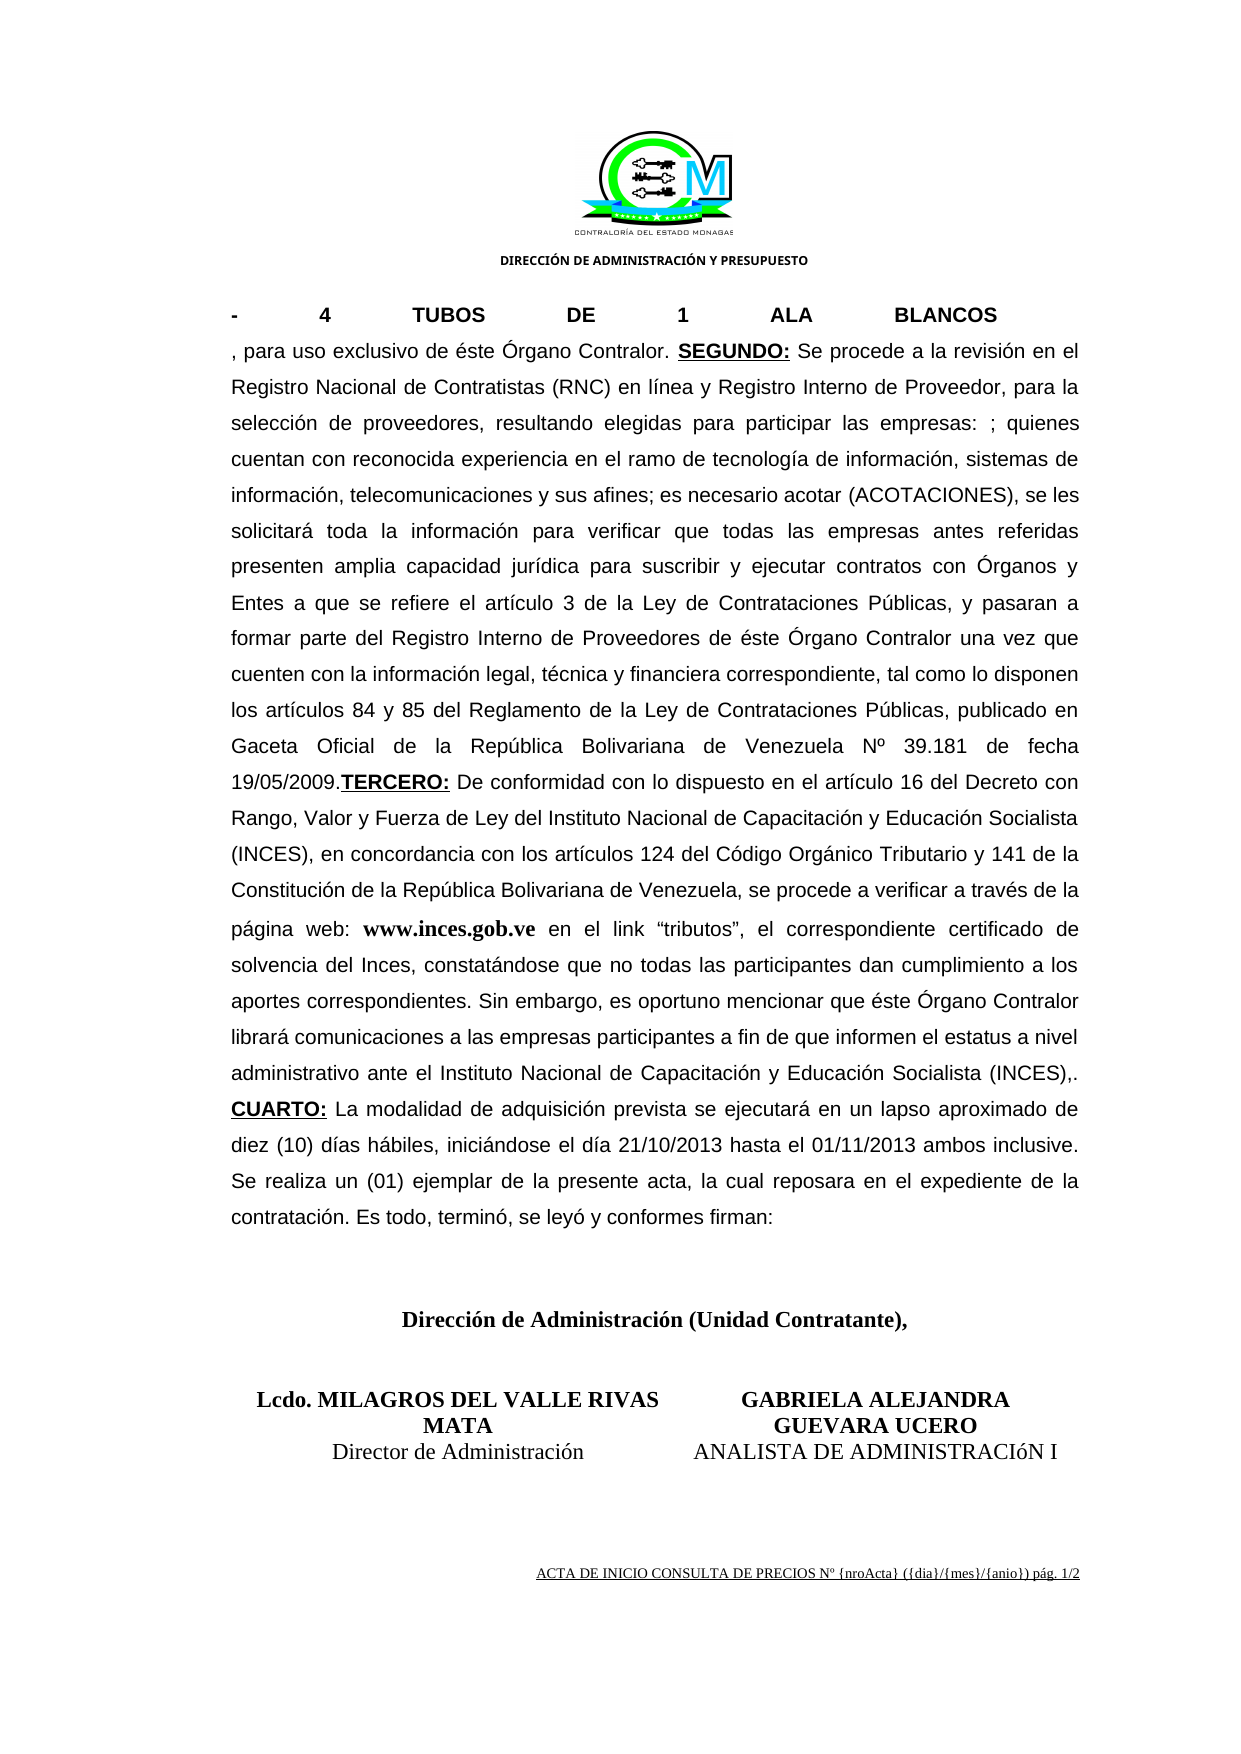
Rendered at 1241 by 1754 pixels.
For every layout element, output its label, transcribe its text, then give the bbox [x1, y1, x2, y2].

picture [574, 131, 733, 235]
text - 4 TUBOS DE 1 ALA BLANCOS , para uso exclusivo de éste Órgano Contralor. SEGUNDO: Se procede a la revisión en el Registro Nacional de Contratistas (RNC) en línea y Registro Interno de Proveedor, para la selección de proveedores, resultando elegidas para participar las empresas: ; quienes cuentan con reconocida experiencia en el ramo de tecnología de información, sistemas de información, telecomunicaciones y sus afines; es necesario acotar (ACOTACIONES), se les solicitará toda la información para verificar que todas las empresas antes referidas presenten amplia capacidad jurídica para suscribir y ejecutar contratos con Órganos y Entes a que se refiere el artículo 3 de la Ley de Contrataciones Públicas, y pasaran a formar parte del Registro Interno de Proveedores de éste Órgano Contralor una vez que cuenten con la información legal, técnica y financiera correspondiente, tal como lo disponen los artículos 84 y 85 del Reglamento de la Ley de Contrataciones Públicas, publicado en Gaceta Oficial de la República Bolivariana de Venezuela Nº 39.181 de fecha 19/05/2009.TERCERO: De conformidad con lo dispuesto en el artículo 16 del Decreto con Rango, Valor y Fuerza de Ley del Instituto Nacional de Capacitación y Educación Socialista (INCES), en concordancia con los artículos 124 del Código Orgánico Tributario y 141 de la Constitución de la República Bolivariana de Venezuela, se procede a verificar a través de la página web: www.inces.gob.ve en el link “tributos”, el correspondiente certificado de solvencia del Inces, constatándose que no todas las participantes dan cumplimiento a los aportes correspondientes. Sin embargo, es oportuno mencionar que éste Órgano Contralor librará comunicaciones a las empresas participantes a fin de que informen el estatus a nivel administrativo ante el Instituto Nacional de Capacitación y Educación Socialista (INCES),. CUARTO: La modalidad de adquisición prevista se ejecutará en un lapso aproximado de diez (10) días hábiles, iniciándose el día 21/10/2013 hasta el 01/11/2013 ambos inclusive. Se realiza un (01) ejemplar de la presente acta, la cual reposara en el expediente de la contratación. Es todo, terminó, se leyó y conformes firman: [231, 303, 1080, 1229]
table_header Dirección de Administración (Unidad Contratante), [237, 1307, 1072, 1333]
table_cell Lcdo. MILAGROS DEL VALLE RIVAS MATA Director de Administración [237, 1333, 679, 1465]
table_cell GABRIELA ALEJANDRA GUEVARA UCERO ANALISTA DE ADMINISTRACIóN I [679, 1333, 1072, 1465]
